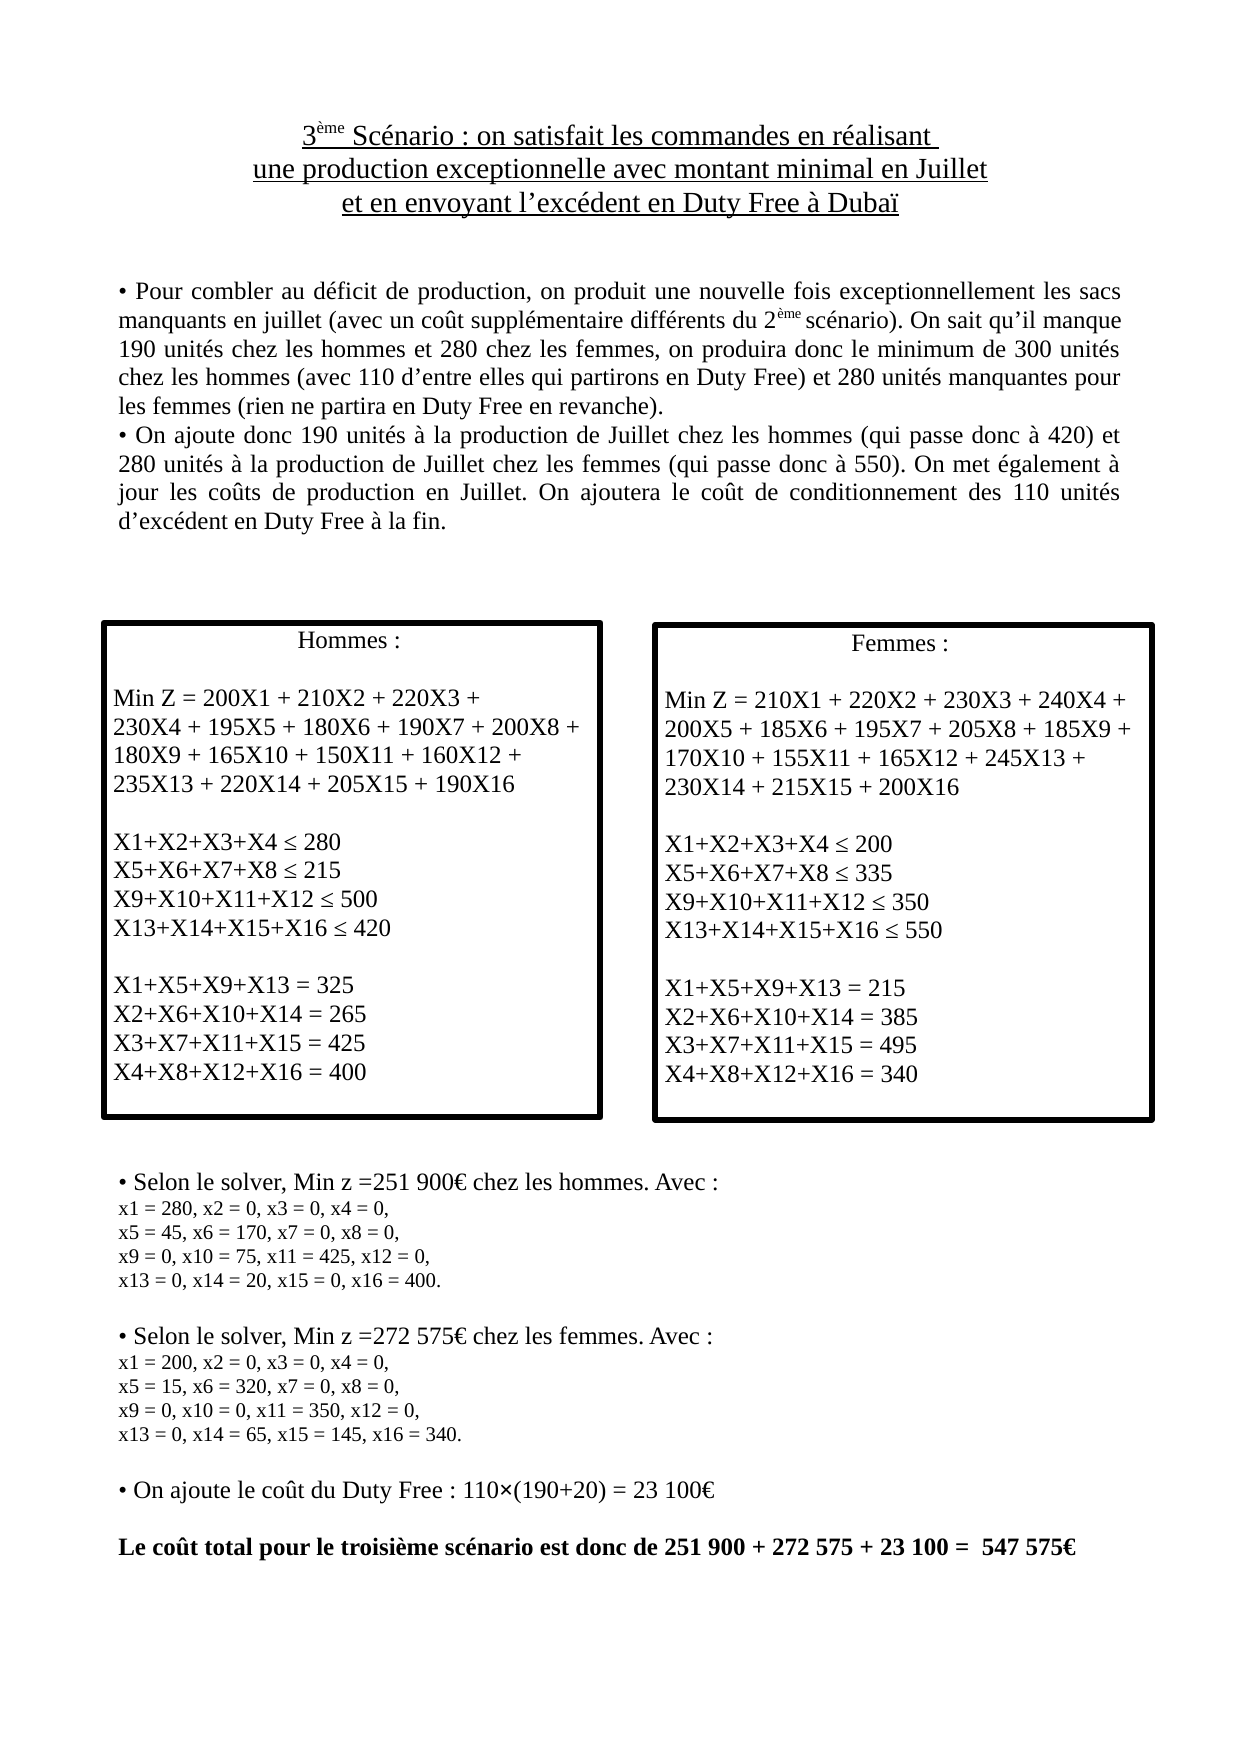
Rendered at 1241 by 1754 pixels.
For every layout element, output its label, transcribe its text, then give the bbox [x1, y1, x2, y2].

text x13 = 0, x14 = 20, x15 = 0, x16 = 400. [118, 1268, 1122, 1292]
text une production exceptionnelle avec montant minimal en Juillet [118, 152, 1122, 185]
text x13 = 0, x14 = 65, x15 = 145, x16 = 340. [118, 1422, 1122, 1446]
text x9 = 0, x10 = 75, x11 = 425, x12 = 0, [118, 1244, 1122, 1268]
text x1 = 280, x2 = 0, x3 = 0, x4 = 0, [118, 1196, 1122, 1220]
text 3ème Scénario : on satisfait les commandes en réalisant [118, 118, 1122, 152]
text Le coût total pour le troisième scénario est donc de 251 900 + 272 575 + 23 100 = 547 575€ [118, 1532, 1122, 1561]
text x9 = 0, x10 = 0, x11 = 350, x12 = 0, [118, 1398, 1122, 1422]
text • Selon le solver, Min z =251 900€ chez les hommes. Avec : [118, 1167, 1122, 1196]
text • On ajoute le coût du Duty Free : 110×(190+20) = 23 100€ [118, 1446, 1122, 1504]
text x5 = 15, x6 = 320, x7 = 0, x8 = 0, [118, 1374, 1122, 1398]
text • Selon le solver, Min z =272 575€ chez les femmes. Avec : [118, 1321, 1122, 1350]
text • On ajoute donc 190 unités à la production de Juillet chez les hommes (qui passe donc à 420) et 280 unités à la production de Juillet chez les femmes (qui passe donc à 550). On met également à jour les coûts de production en Juillet. On ajoutera le coût de conditionnement des 110 unités d’excédent en Duty Free à la fin. [118, 420, 1122, 535]
text x1 = 200, x2 = 0, x3 = 0, x4 = 0, [118, 1350, 1122, 1374]
text • Pour combler au déficit de production, on produit une nouvelle fois exceptionnellement les sacs manquants en juillet (avec un coût supplémentaire différents du 2ème scénario). On sait qu’il manque 190 unités chez les hommes et 280 chez les femmes, on produira donc le minimum de 300 unités chez les hommes (avec 110 d’entre elles qui partirons en Duty Free) et 280 unités manquantes pour les femmes (rien ne partira en Duty Free en revanche). [118, 276, 1122, 420]
text x5 = 45, x6 = 170, x7 = 0, x8 = 0, [118, 1220, 1122, 1244]
text et en envoyant l’excédent en Duty Free à Dubaï [118, 185, 1122, 219]
